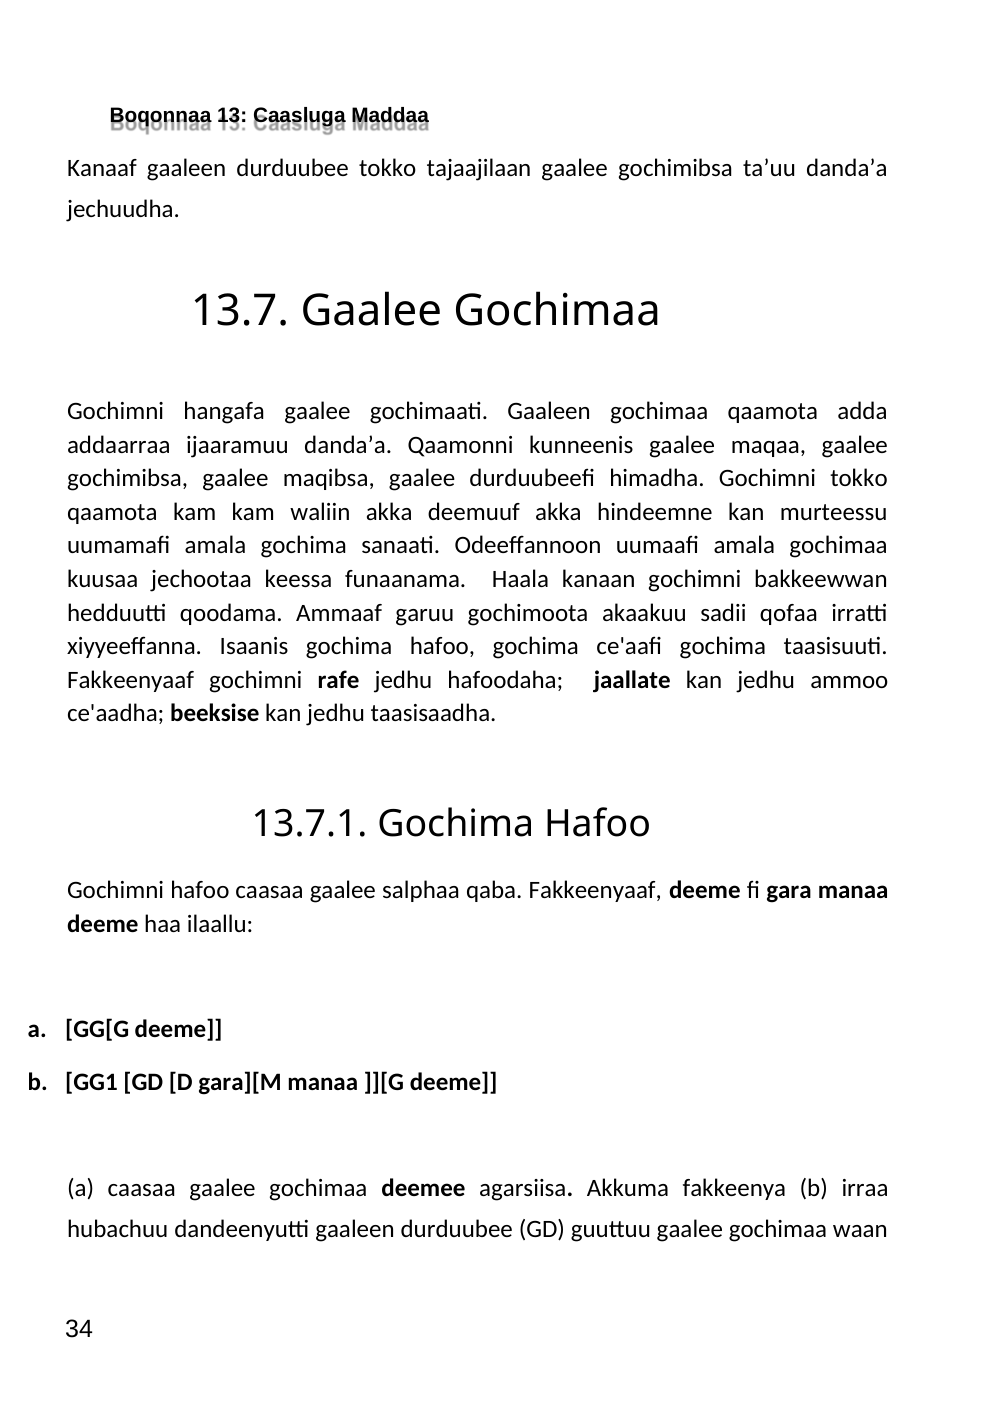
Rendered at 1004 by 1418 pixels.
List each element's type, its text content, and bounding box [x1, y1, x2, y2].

text Gochimni hangafa gaalee gochimaati. Gaaleen gochimaa qaamota adda addaarraa ijaaramuu danda’a. Qaamonni kunneenis gaalee maqaa, gaalee gochimibsa, gaalee maqibsa, gaalee durduubeefi himadha. Gochimni tokko qaamota kam kam waliin akka deemuuf akka hindeemne kan murteessu uumamafi amala gochima sanaati. Odeeffannoon uumaafi amala gochimaa kuusaa jechootaa keessa funaanama. Haala kanaan gochimni bakkeewwan hedduutti qoodama. Ammaaf garuu gochimoota akaakuu sadii qofaa irratti xiyyeeffanna. Isaanis gochima hafoo, gochima ce'aafi gochima taasisuuti. Fakkeenyaaf gochimni rafe jedhu hafoodaha; jaallate kan jedhu ammoo ce'aadha; beeksise kan jedhu taasisaadha. [67, 395, 889, 728]
text Kanaaf gaaleen durduubee tokko tajaajilaan gaalee gochimibsa ta’uu danda’a jechuudha. [67, 152, 889, 224]
list [GG[G deeme]] [27, 1013, 890, 1044]
picture [95, 102, 455, 149]
text (a) caasaa gaalee gochimaa deemee agarsiisa. Akkuma fakkeenya (b) irraa hubachuu dandeenyutti gaaleen durduubee (GD) guuttuu gaalee gochimaa waan [67, 1172, 889, 1244]
subtitle 13.7. Gaalee Gochimaa [191, 279, 895, 339]
list [GG1 [GD [D gara][M manaa ]][G deeme]] [27, 1066, 890, 1097]
text Gochimni hafoo caasaa gaalee salphaa qaba. Fakkeenyaaf, deeme fi gara manaa deeme haa ilaallu: [67, 874, 889, 938]
subtitle 13.7.1. Gochima Hafoo [63, 796, 895, 847]
